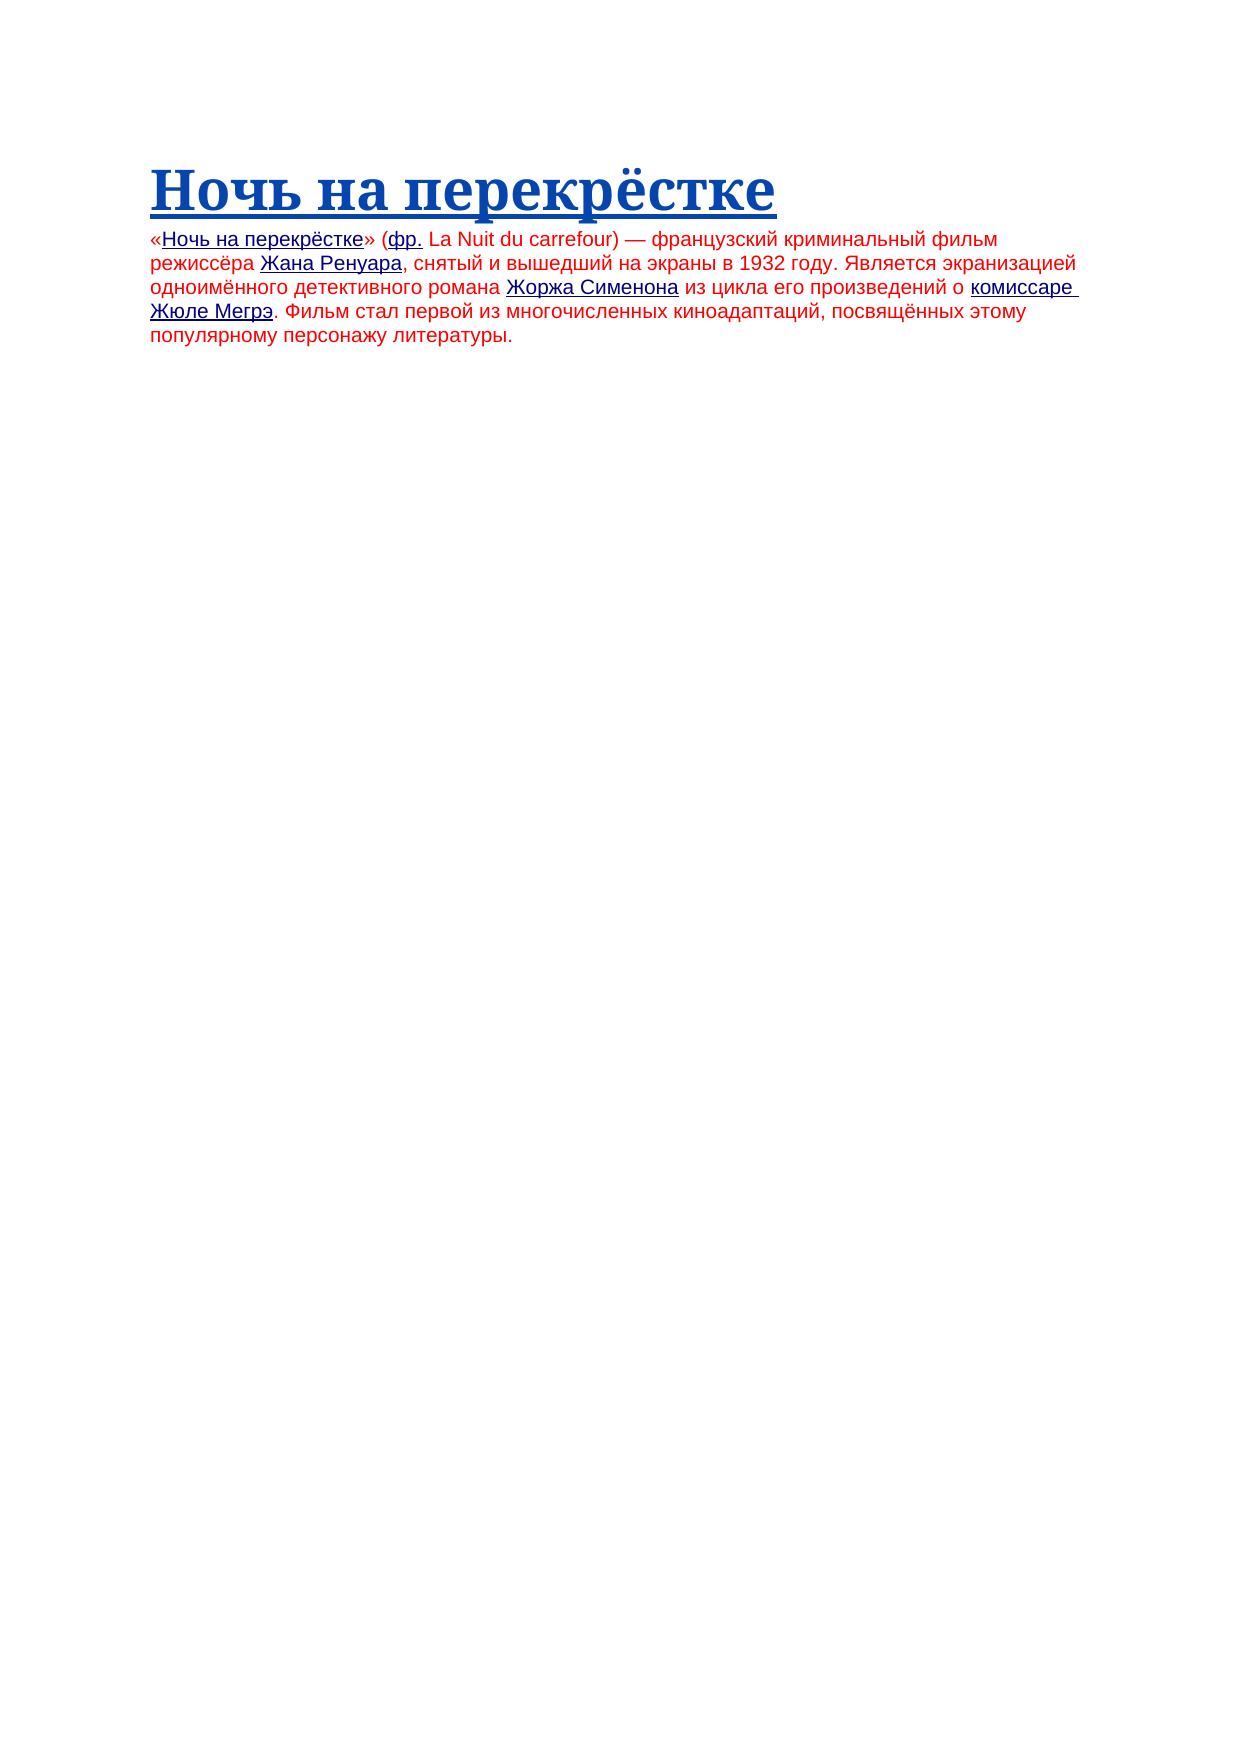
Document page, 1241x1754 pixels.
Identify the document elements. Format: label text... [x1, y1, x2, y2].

subtitle Ночь на перекрёстке [150, 150, 1090, 227]
text «Ночь на перекрёстке» (фр. La Nuit du carrefour) — французский криминальный фильм режиссёра Жана Ренуара, снятый и вышедший на экраны в 1932 году. Является экранизацией одноимённого детективного романа Жоржа Сименона из цикла его произведений о комиссаре Жюле Мегрэ. Фильм стал первой из многочисленных киноадаптаций, посвящённых этому популярному персонажу литературы. [150, 227, 1090, 346]
